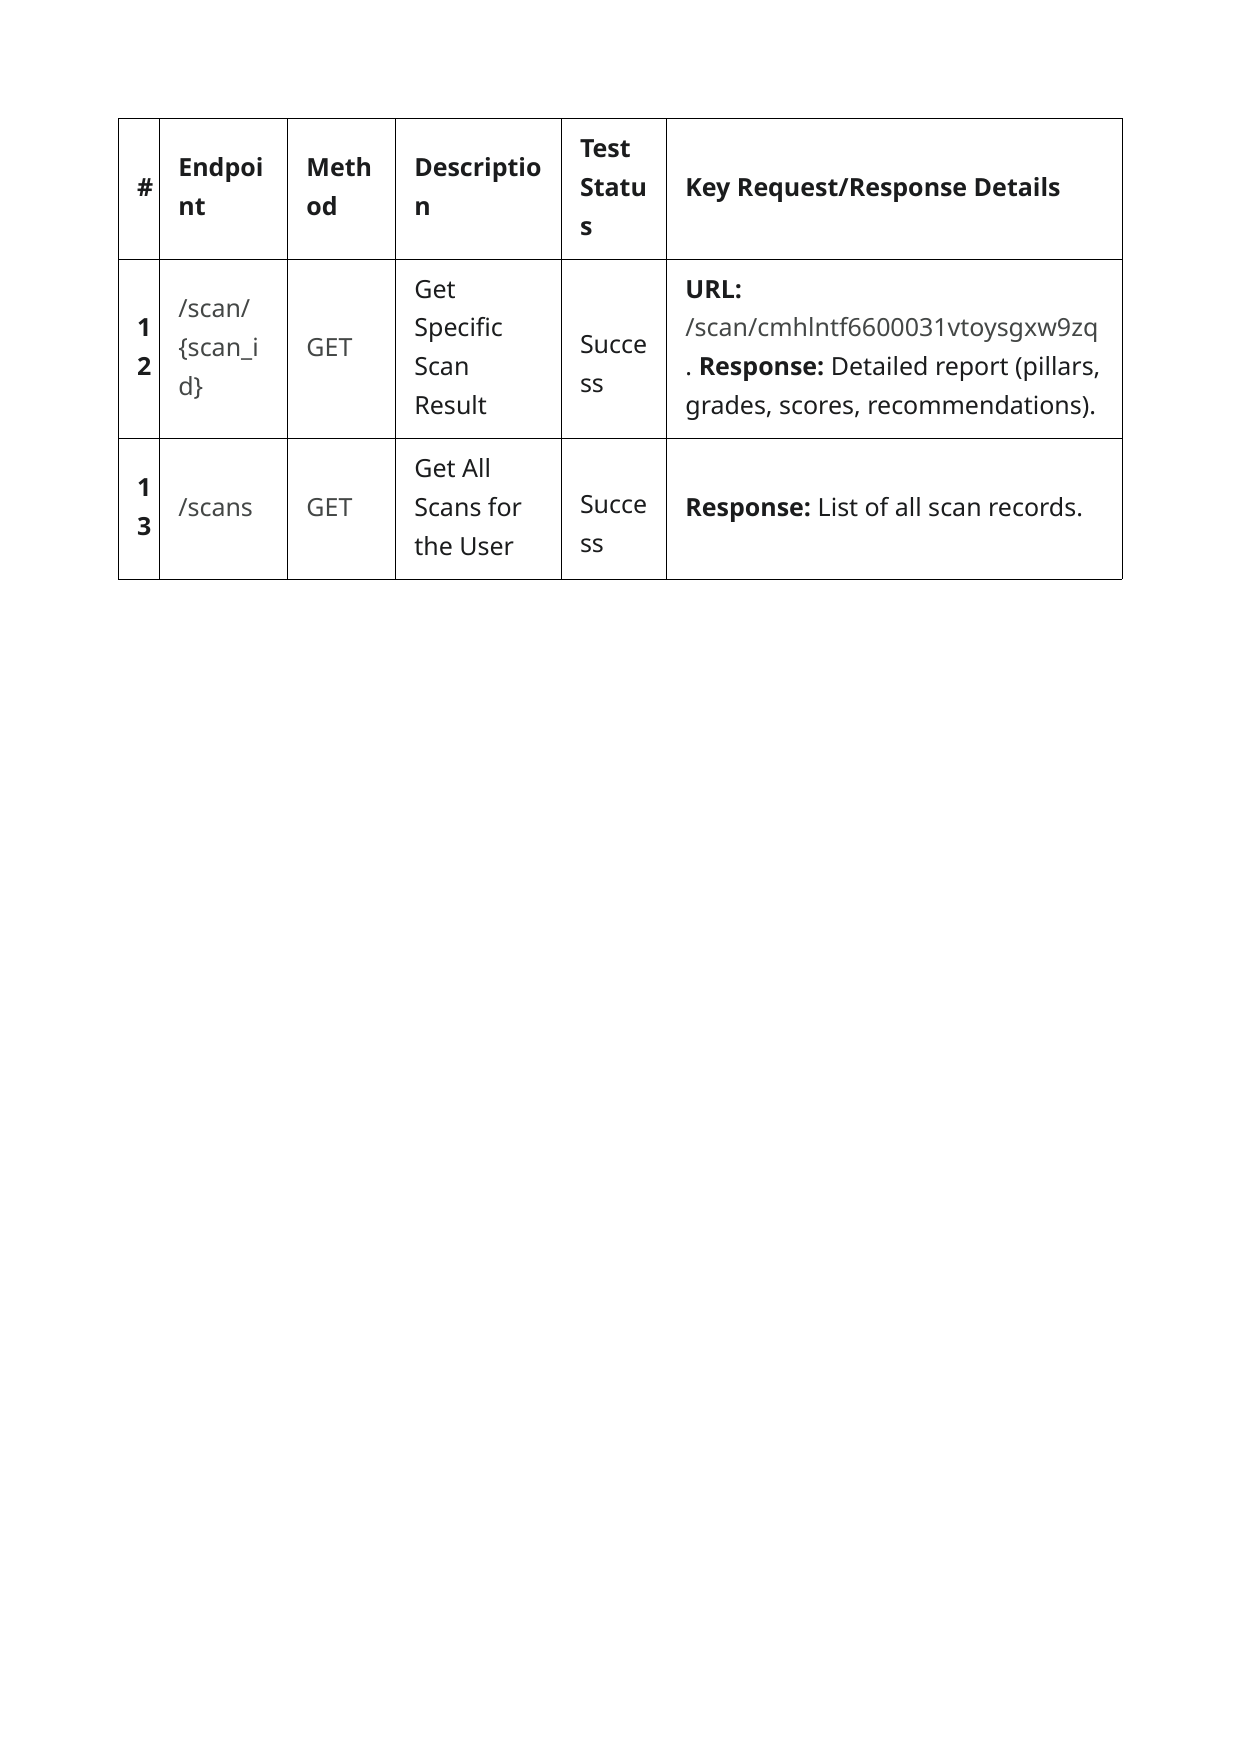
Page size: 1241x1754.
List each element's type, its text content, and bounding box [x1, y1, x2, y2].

table_cell Get Specific Scan Result [396, 260, 561, 438]
table_cell 12 [119, 260, 159, 438]
table_cell /scans [160, 439, 287, 579]
table_header Description [396, 119, 561, 259]
table_header Method [288, 119, 395, 259]
table_header Key Request/Response Details [667, 119, 1122, 259]
table_cell GET [288, 260, 395, 438]
table_cell Response: List of all scan records. [667, 439, 1122, 579]
table_cell 13 [119, 439, 159, 579]
table_cell Get All Scans for the User [396, 439, 561, 579]
table_cell URL: /scan/cmhlntf6600031vtoysgxw9zq. Response: Detailed report (pillars, grades, scores, recommendations). [667, 260, 1122, 438]
table_header # [119, 119, 159, 259]
table_header Test Status [562, 119, 666, 259]
table_cell ✅ Success [562, 439, 666, 579]
table_cell GET [288, 439, 395, 579]
table_cell /scan/{scan_id} [160, 260, 287, 438]
table_header Endpoint [160, 119, 287, 259]
table_cell ✅ Success [562, 260, 666, 438]
